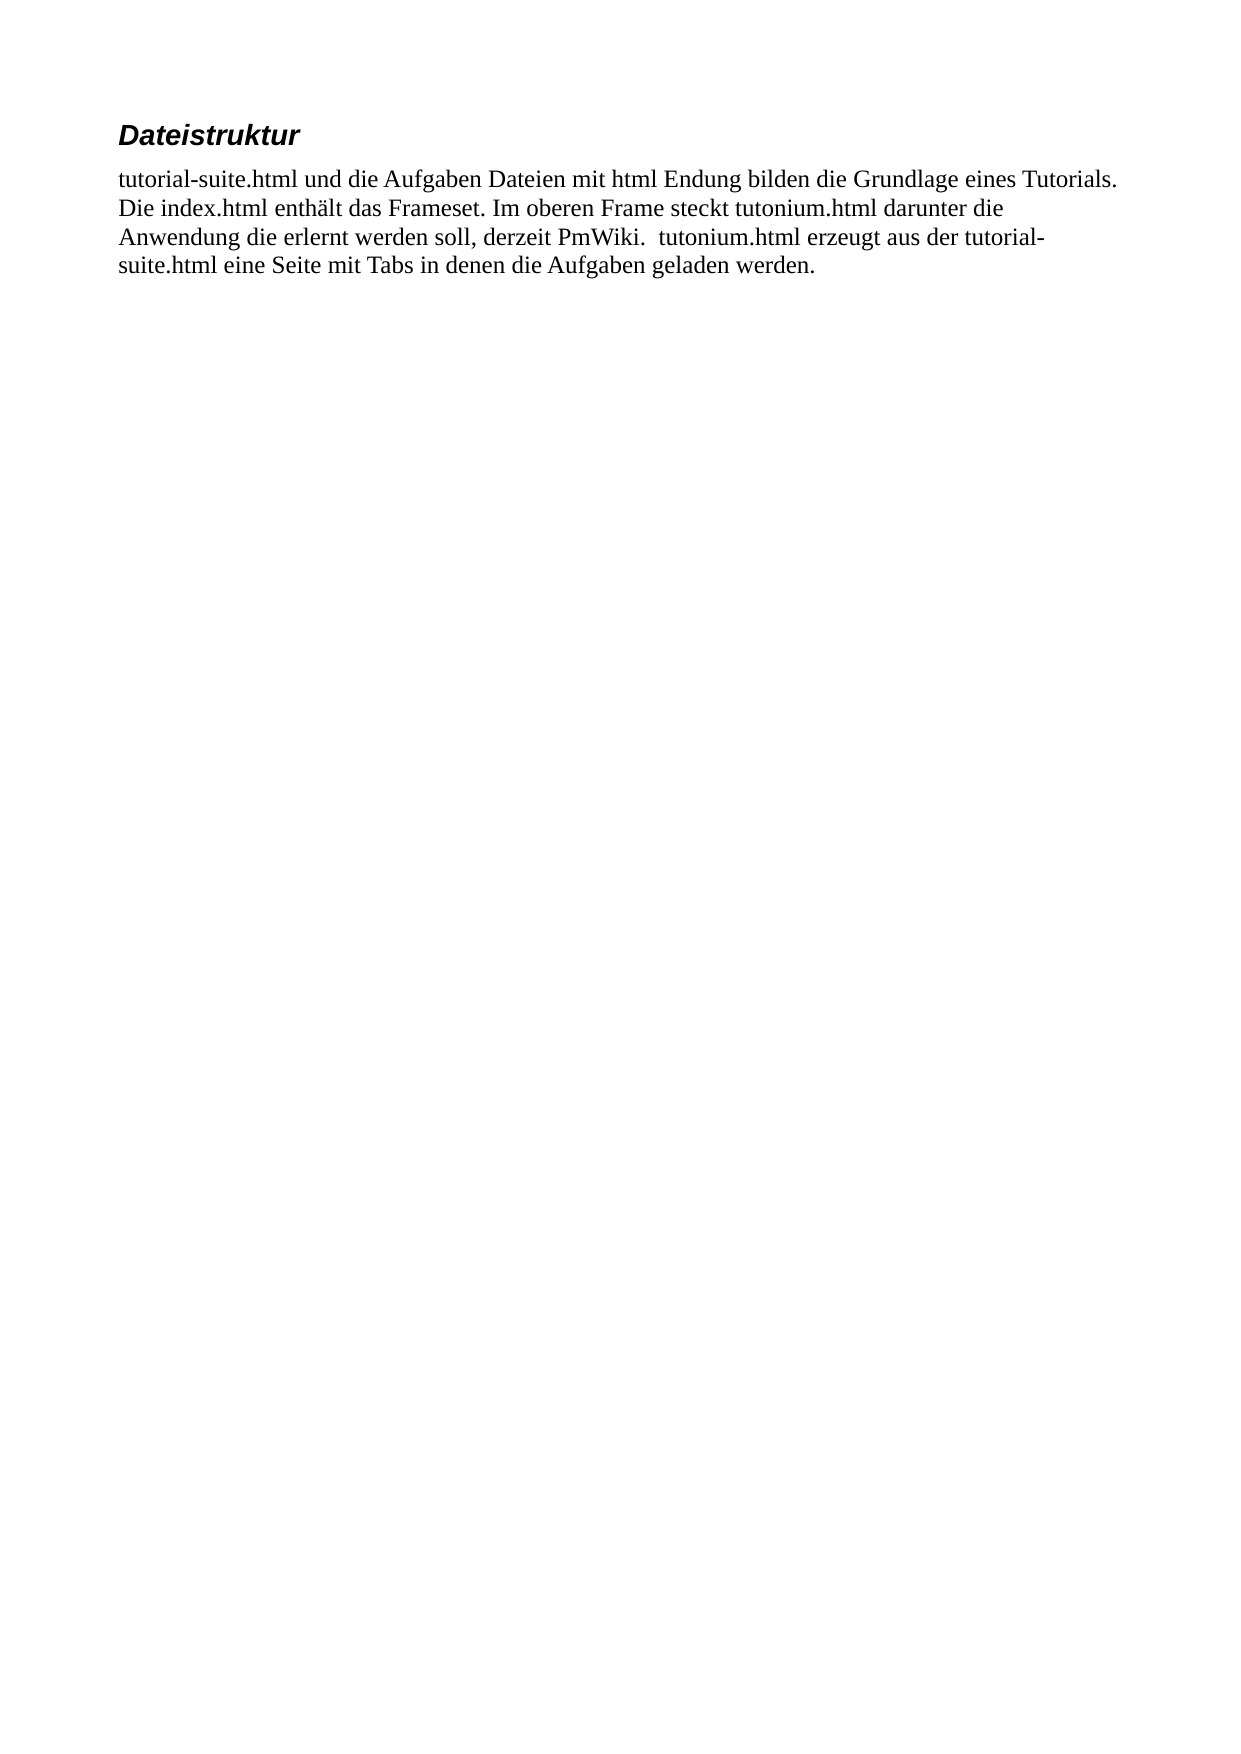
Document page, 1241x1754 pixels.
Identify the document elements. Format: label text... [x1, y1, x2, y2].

subtitle Dateistruktur [118, 118, 1122, 152]
text tutorial-suite.html und die Aufgaben Dateien mit html Endung bilden die Grundlage eines Tutorials. Die index.html enthält das Frameset. Im oberen Frame steckt tutonium.html darunter die Anwendung die erlernt werden soll, derzeit PmWiki. tutonium.html erzeugt aus der tutorial-suite.html eine Seite mit Tabs in denen die Aufgaben geladen werden. [118, 164, 1122, 279]
